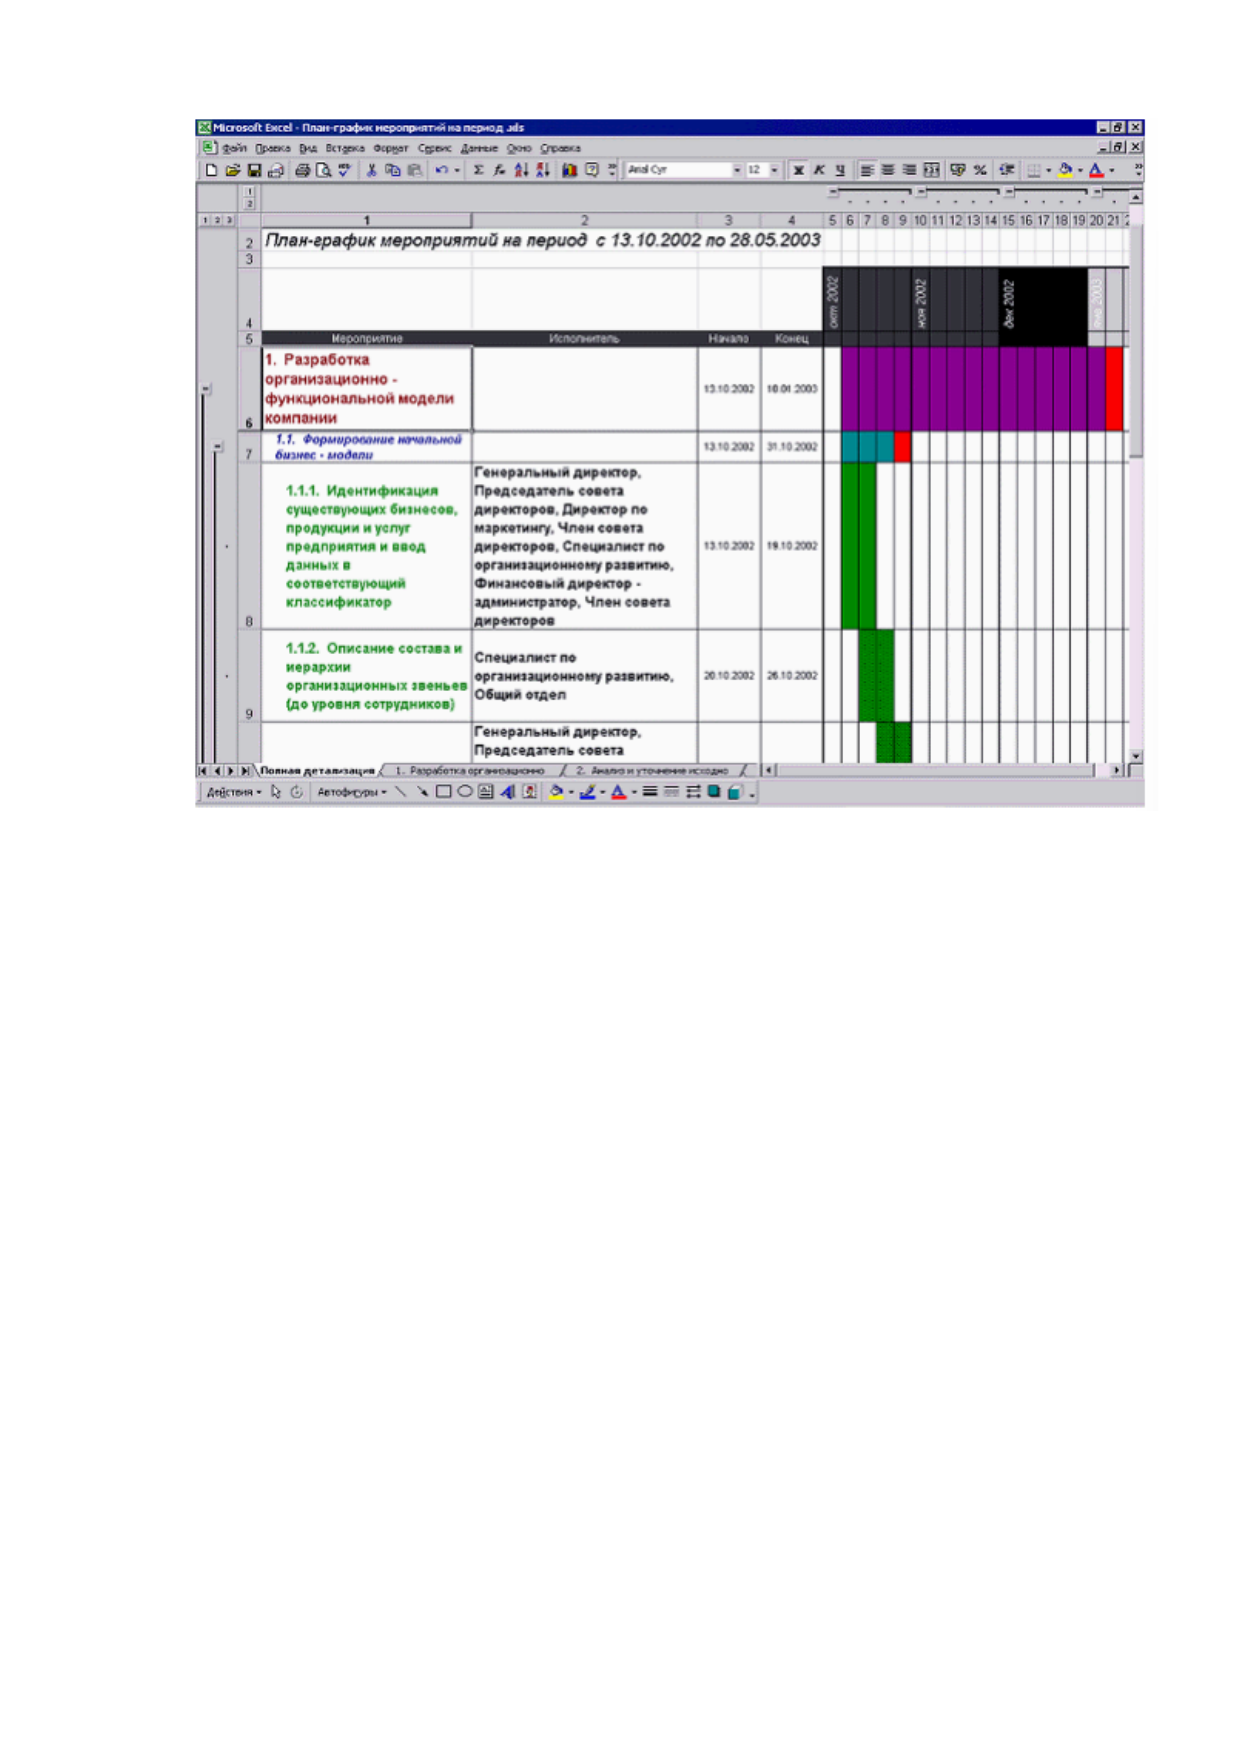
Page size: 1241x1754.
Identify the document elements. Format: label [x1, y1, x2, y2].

picture [192, 118, 1159, 811]
